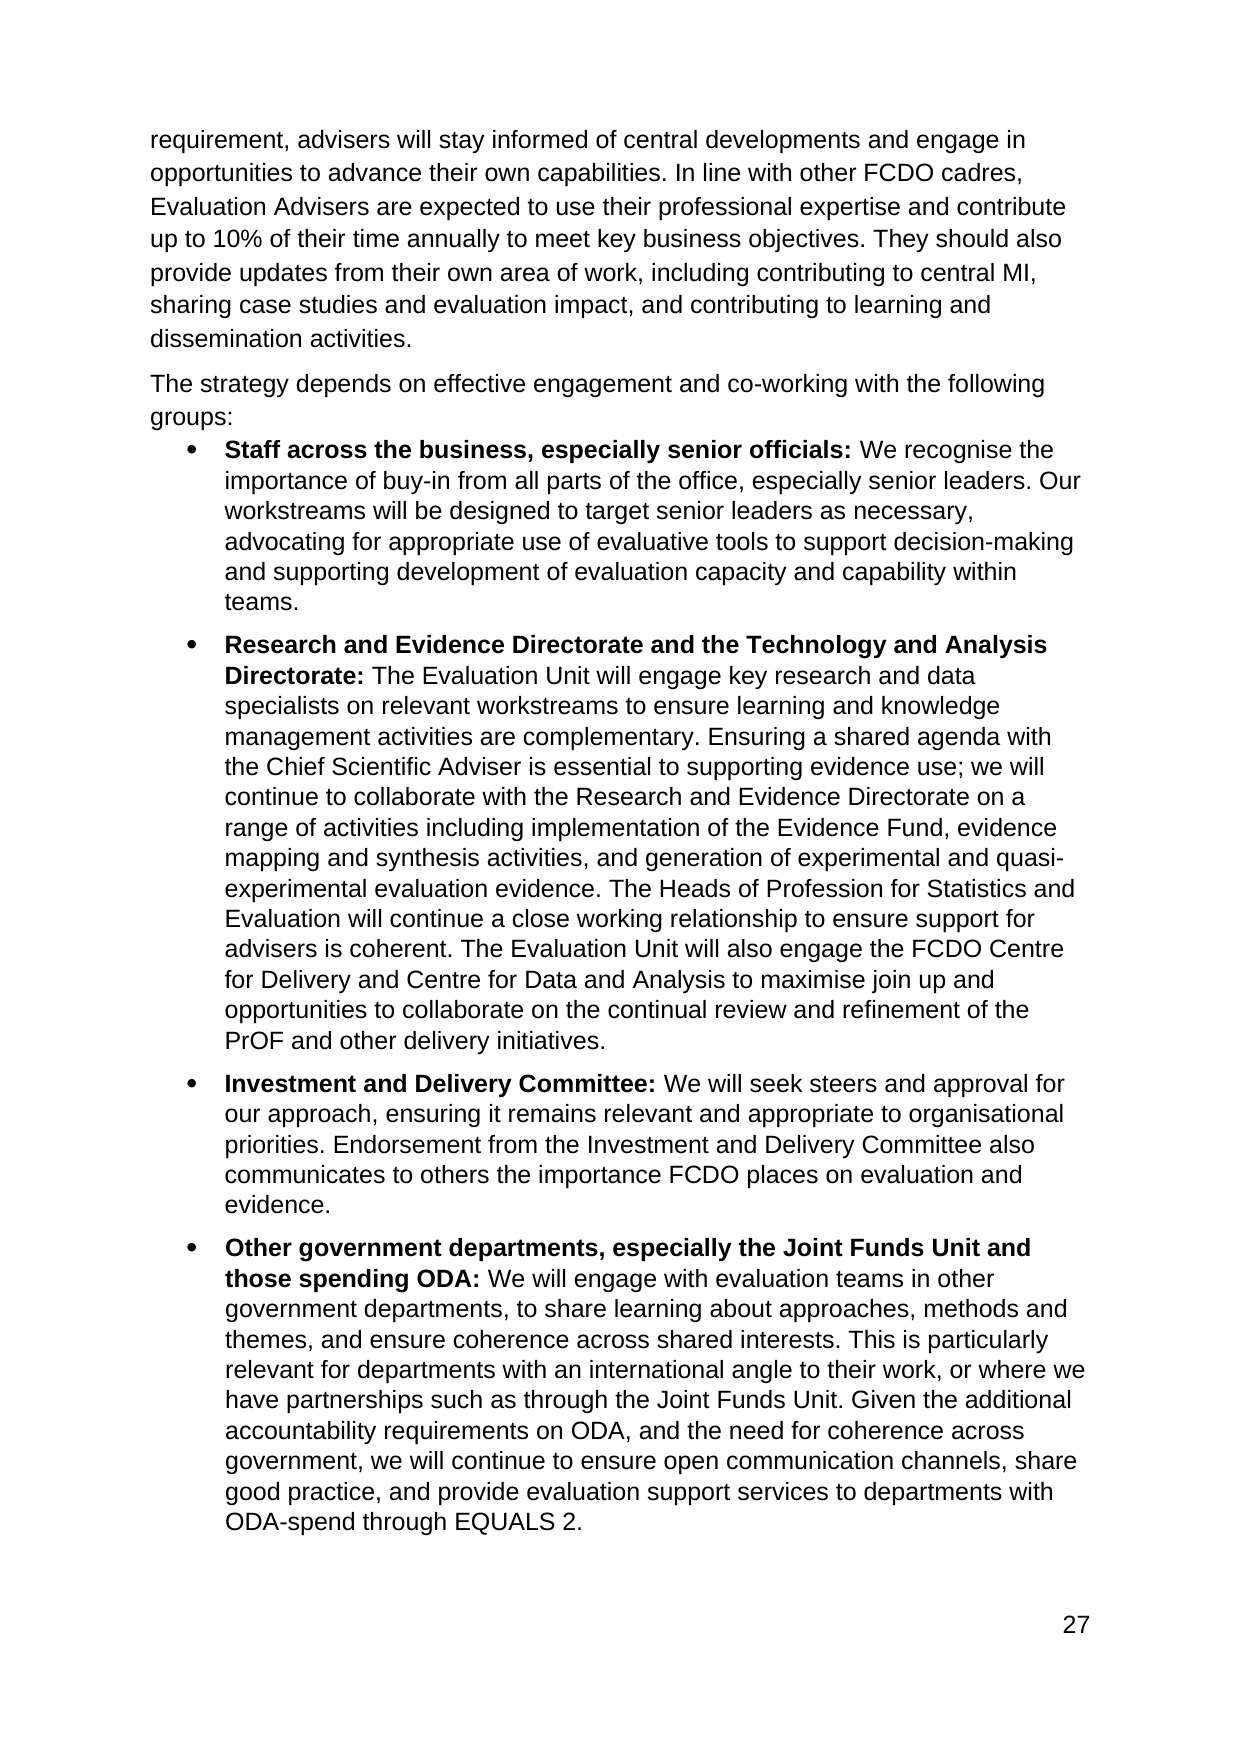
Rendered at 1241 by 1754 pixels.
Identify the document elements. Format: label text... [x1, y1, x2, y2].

list Investment and Delivery Committee: We will seek steers and approval for our approach, ensuring it remains relevant and appropriate to organisational priorities. Endorsement from the Investment and Delivery Committee also communicates to others the importance FCDO places on evaluation and evidence. [187, 1069, 1090, 1219]
list Staff across the business, especially senior officials: We recognise the importance of buy-in from all parts of the office, especially senior leaders. Our workstreams will be designed to target senior leaders as necessary, advocating for appropriate use of evaluative tools to support decision-making and supporting development of evaluation capacity and capability within teams. [187, 435, 1090, 616]
text The strategy depends on effective engagement and co-working with the following groups: [150, 369, 1090, 431]
list Other government departments, especially the Joint Funds Unit and those spending ODA: We will engage with evaluation teams in other government departments, to share learning about approaches, methods and themes, and ensure coherence across shared interests. This is particularly relevant for departments with an international angle to their work, or where we have partnerships such as through the Joint Funds Unit. Given the additional accountability requirements on ODA, and the need for coherence across government, we will continue to ensure open communication channels, share good practice, and provide evaluation support services to departments with ODA-spend through EQUALS 2. [187, 1233, 1090, 1536]
text requirement, advisers will stay informed of central developments and engage in opportunities to advance their own capabilities. In line with other FCDO cadres, Evaluation Advisers are expected to use their professional expertise and contribute up to 10% of their time annually to meet key business objectives. They should also provide updates from their own area of work, including contributing to central MI, sharing case studies and evaluation impact, and contributing to learning and dissemination activities. [150, 125, 1090, 352]
list Research and Evidence Directorate and the Technology and Analysis Directorate: The Evaluation Unit will engage key research and data specialists on relevant workstreams to ensure learning and knowledge management activities are complementary. Ensuring a shared agenda with the Chief Scientific Adviser is essential to supporting evidence use; we will continue to collaborate with the Research and Evidence Directorate on a range of activities including implementation of the Evidence Fund, evidence mapping and synthesis activities, and generation of experimental and quasi-experimental evaluation evidence. The Heads of Profession for Statistics and Evaluation will continue a close working relationship to ensure support for advisers is coherent. The Evaluation Unit will also engage the FCDO Centre for Delivery and Centre for Data and Analysis to maximise join up and opportunities to collaborate on the continual review and refinement of the PrOF and other delivery initiatives. [187, 630, 1090, 1054]
